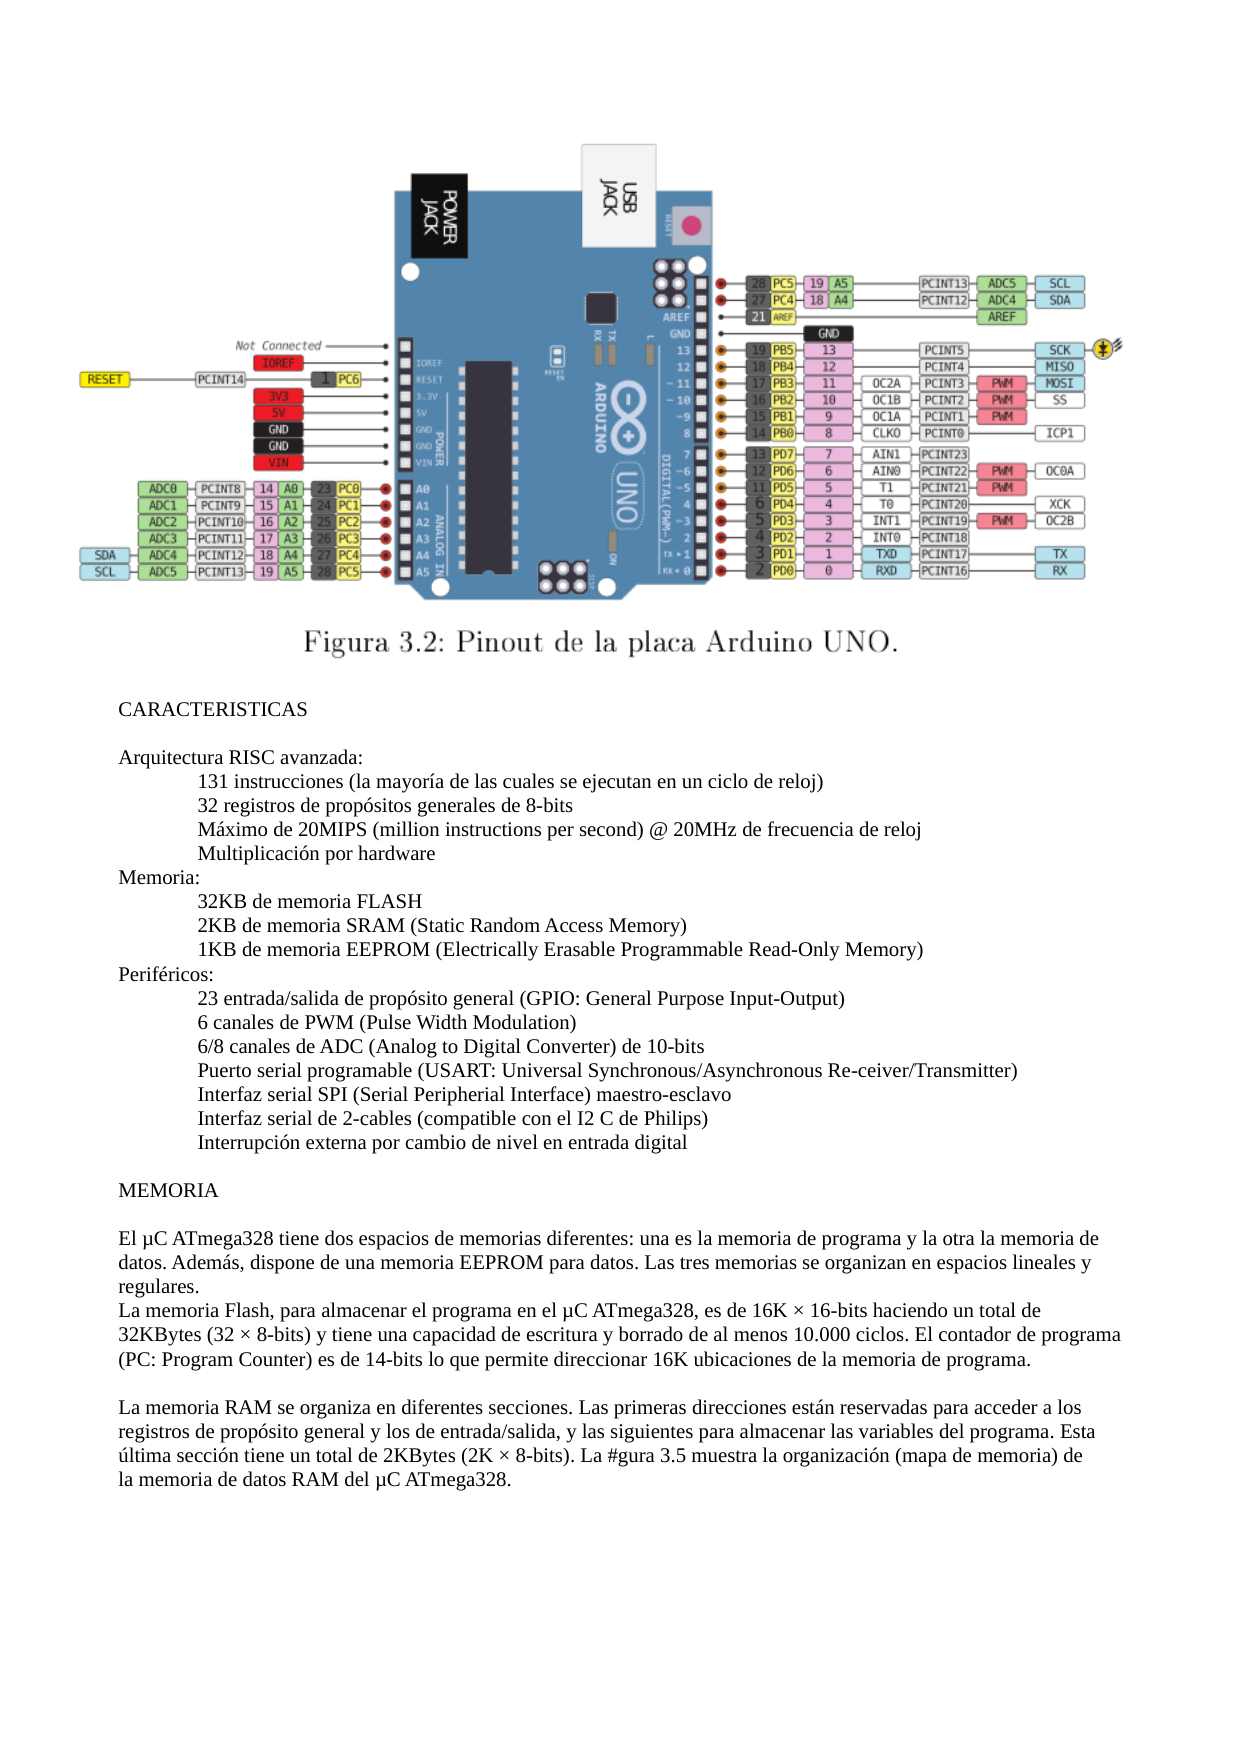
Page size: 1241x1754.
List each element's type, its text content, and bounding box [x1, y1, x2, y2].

text  Interfaz serial de 2-cables (compatible con el I2 C de Philips) [118, 1106, 1122, 1130]
text  6 canales de PWM (Pulse Width Modulation) [118, 1009, 1122, 1034]
text  Interrupción externa por cambio de nivel en entrada digital [118, 1130, 1122, 1154]
picture [42, 133, 1175, 673]
text la memoria de datos RAM del µC ATmega328. [118, 1467, 1122, 1491]
text La memoria Flash, para almacenar el programa en el µC ATmega328, es de 16K × 16-bits haciendo un total de 32KBytes (32 × 8-bits) y tiene una capacidad de escritura y borrado de al menos 10.000 ciclos. El contador de programa (PC: Program Counter) es de 14-bits lo que permite direccionar 16K ubicaciones de la memoria de programa. [118, 1298, 1122, 1371]
text  23 entrada/salida de propósito general (GPIO: General Purpose Input-Output) [118, 986, 1122, 1009]
text CARACTERISTICAS [118, 697, 1122, 721]
text Periféricos: [118, 961, 1122, 986]
text  1KB de memoria EEPROM (Electrically Erasable Programmable Read-Only Memory) [118, 937, 1122, 961]
text  32 registros de propósitos generales de 8-bits [118, 793, 1122, 817]
text El µC ATmega328 tiene dos espacios de memorias diferentes: una es la memoria de programa y la otra la memoria de datos. Además, dispone de una memoria EEPROM para datos. Las tres memorias se organizan en espacios lineales y regulares. [118, 1226, 1122, 1298]
text  32KB de memoria FLASH [118, 889, 1122, 913]
text  131 instrucciones (la mayoría de las cuales se ejecutan en un ciclo de reloj) [118, 769, 1122, 793]
text La memoria RAM se organiza en diferentes secciones. Las primeras direcciones están reservadas para acceder a los registros de propósito general y los de entrada/salida, y las siguientes para almacenar las variables del programa. Esta última sección tiene un total de 2KBytes (2K × 8-bits). La #gura 3.5 muestra la organización (mapa de memoria) de [118, 1394, 1122, 1467]
text Arquitectura RISC avanzada: [118, 745, 1122, 769]
text  Máximo de 20MIPS (million instructions per second) @ 20MHz de frecuencia de reloj [118, 817, 1122, 841]
text MEMORIA [118, 1178, 1122, 1202]
text  Interfaz serial SPI (Serial Peripherial Interface) maestro-esclavo [118, 1082, 1122, 1106]
text Memoria: [118, 865, 1122, 889]
text  Puerto serial programable (USART: Universal Synchronous/Asynchronous Re-ceiver/Transmitter) [118, 1058, 1122, 1082]
text  2KB de memoria SRAM (Static Random Access Memory) [118, 913, 1122, 937]
text  6/8 canales de ADC (Analog to Digital Converter) de 10-bits [118, 1034, 1122, 1058]
text  Multiplicación por hardware [118, 841, 1122, 865]
